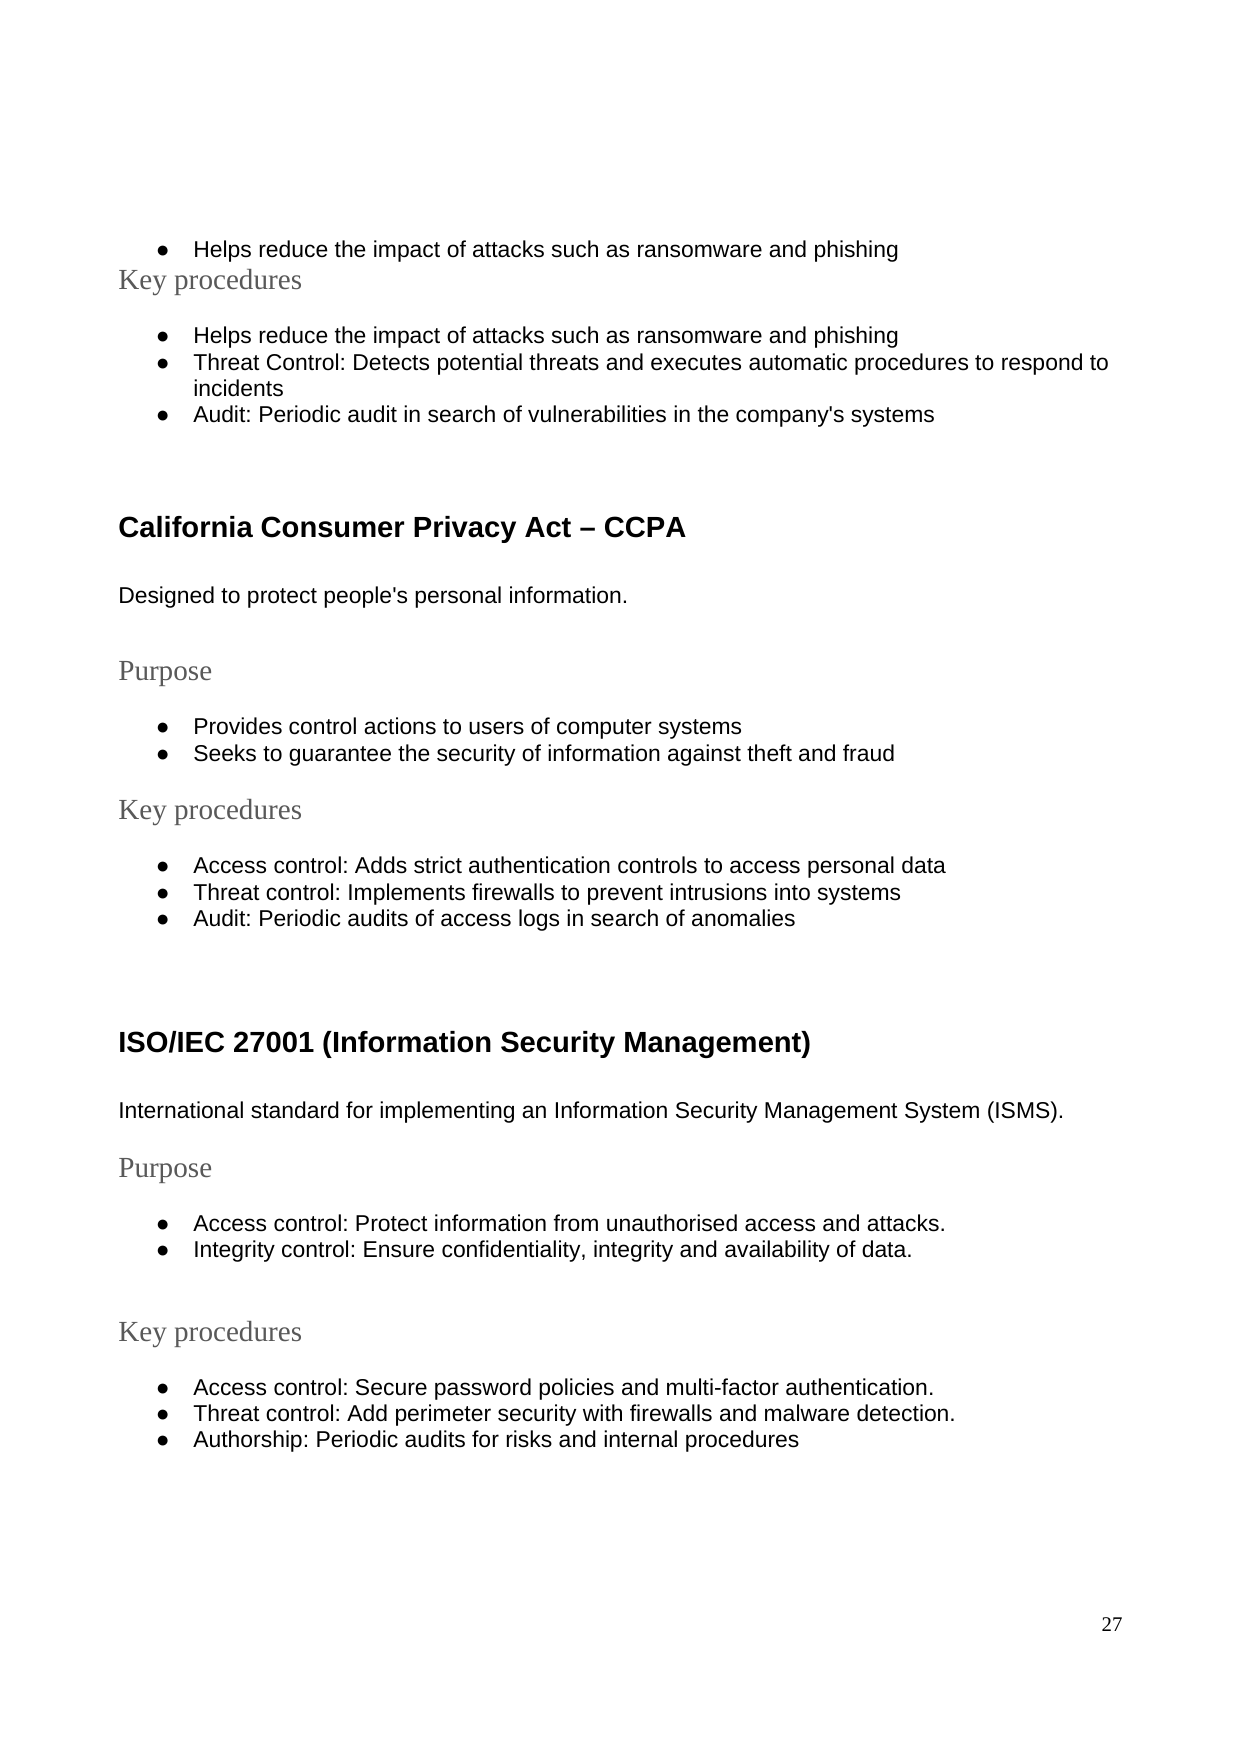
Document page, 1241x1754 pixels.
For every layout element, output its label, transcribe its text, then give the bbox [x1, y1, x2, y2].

list Threat control: Implements firewalls to prevent intrusions into systems [156, 878, 1122, 905]
subtitle ISO/IEC 27001 (Information Security Management) [118, 1025, 1122, 1058]
text International standard for implementing an Information Security Management System (ISMS). [118, 1097, 1122, 1123]
list Authorship: Periodic audits for risks and internal procedures [156, 1426, 1122, 1453]
text Designed to protect people's personal information. [118, 582, 1122, 608]
subtitle Key procedures [118, 262, 1122, 296]
list Seeks to guarantee the security of information against theft and fraud [156, 739, 1122, 766]
list Integrity control: Ensure confidentiality, integrity and availability of data. [156, 1236, 1122, 1262]
list Audit: Periodic audits of access logs in search of anomalies [156, 905, 1122, 931]
list Helps reduce the impact of attacks such as ransomware and phishing [156, 322, 1122, 349]
subtitle Purpose [118, 653, 1122, 687]
list Audit: Periodic audit in search of vulnerabilities in the company's systems [156, 401, 1122, 428]
list Helps reduce the impact of attacks such as ransomware and phishing [156, 236, 1122, 262]
subtitle California Consumer Privacy Act – CCPA [118, 510, 1122, 543]
list Provides control actions to users of computer systems [156, 713, 1122, 739]
list Threat Control: Detects potential threats and executes automatic procedures to respond to incidents [156, 349, 1122, 401]
list Access control: Protect information from unauthorised access and attacks. [156, 1210, 1122, 1236]
list Access control: Secure password policies and multi-factor authentication. [156, 1374, 1122, 1400]
subtitle Purpose [118, 1150, 1122, 1183]
list Threat control: Add perimeter security with firewalls and malware detection. [156, 1400, 1122, 1426]
list Access control: Adds strict authentication controls to access personal data [156, 852, 1122, 878]
subtitle Key procedures [118, 792, 1122, 826]
subtitle Key procedures [118, 1314, 1122, 1347]
